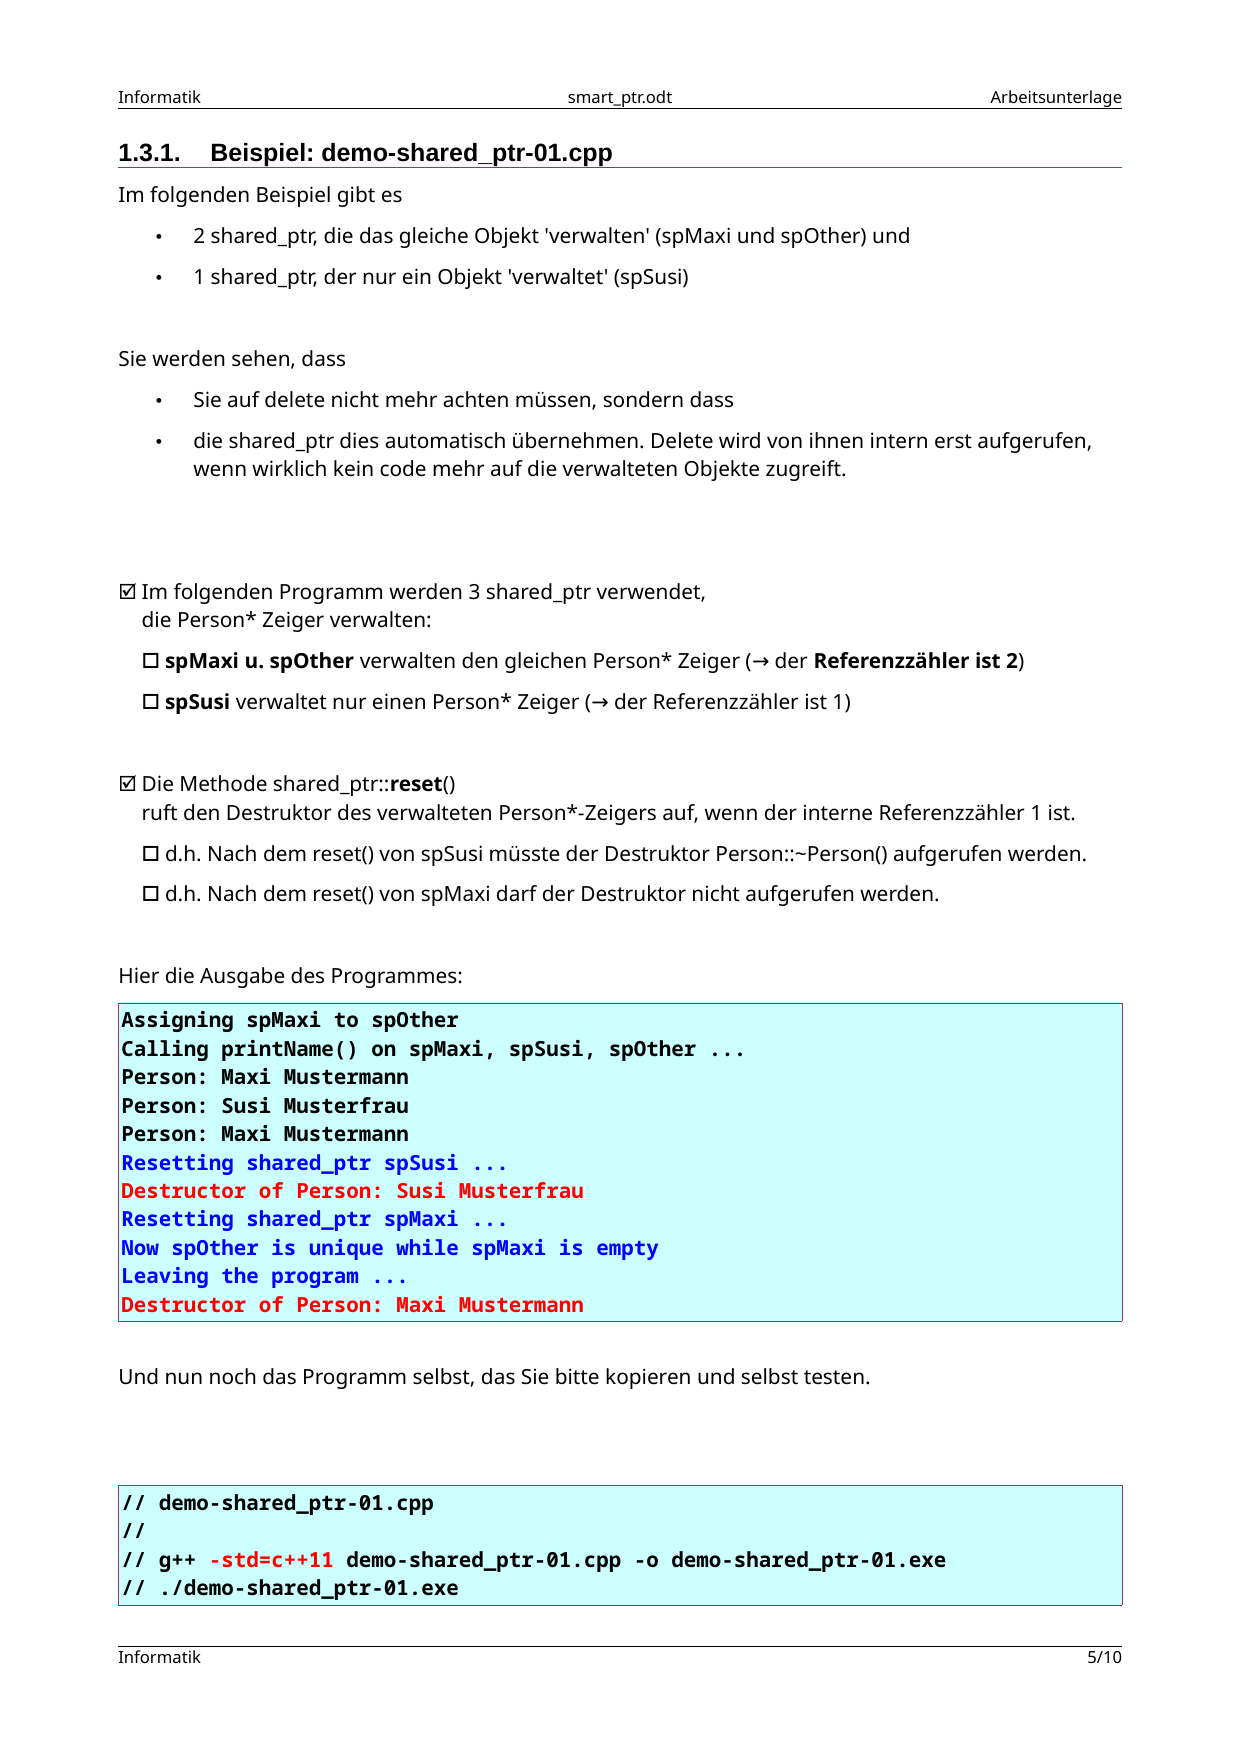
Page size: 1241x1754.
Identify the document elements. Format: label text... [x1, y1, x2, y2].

text Person: Maxi Mustermann [119, 1116, 1122, 1144]
list 2 shared_ptr, die das gleiche Objekt 'verwalten' (spMaxi und spOther) und [156, 221, 1122, 249]
text // [119, 1513, 1122, 1542]
list spMaxi u. spOther verwalten den gleichen Person* Zeiger (→ der Referenzzähler ist 2) [141, 646, 1122, 675]
text Destructor of Person: Maxi Mustermann [119, 1287, 1122, 1321]
text Destructor of Person: Susi Musterfrau [119, 1173, 1122, 1201]
list Im folgenden Programm werden 3 shared_ptr verwendet, die Person* Zeiger verwalten: [118, 577, 1122, 634]
text Resetting shared_ptr spSusi ... [119, 1144, 1122, 1173]
list d.h. Nach dem reset() von spSusi müsste der Destruktor Person::~Person() aufgerufen werden. [141, 839, 1122, 867]
text Resetting shared_ptr spMaxi ... [119, 1201, 1122, 1230]
text Und nun noch das Programm selbst, das Sie bitte kopieren und selbst testen. [118, 1362, 1122, 1391]
text // ./demo-shared_ptr-01.exe [119, 1570, 1122, 1605]
text Now spOther is unique while spMaxi is empty [119, 1230, 1122, 1258]
text // demo-shared_ptr-01.cpp [119, 1486, 1122, 1513]
list spSusi verwaltet nur einen Person* Zeiger (→ der Referenzzähler ist 1) [141, 687, 1122, 716]
text Hier die Ausgabe des Programmes: [118, 961, 1122, 990]
list die shared_ptr dies automatisch übernehmen. Delete wird von ihnen intern erst aufgerufen, wenn wirklich kein code mehr auf die verwalteten Objekte zugreift. [156, 426, 1122, 483]
text Calling printName() on spMaxi, spSusi, spOther ... [119, 1031, 1122, 1059]
text Assigning spMaxi to spOther [119, 1004, 1122, 1031]
text Person: Susi Musterfrau [119, 1088, 1122, 1116]
text Person: Maxi Mustermann [119, 1059, 1122, 1088]
text // g++ -std=c++11 demo-shared_ptr-01.cpp -o demo-shared_ptr-01.exe [119, 1542, 1122, 1570]
subtitle Beispiel: demo-shared_ptr-01.cpp [118, 138, 1122, 167]
list d.h. Nach dem reset() von spMaxi darf der Destruktor nicht aufgerufen werden. [141, 879, 1122, 908]
text Sie werden sehen, dass [118, 344, 1122, 372]
list 1 shared_ptr, der nur ein Objekt 'verwaltet' (spSusi) [156, 262, 1122, 291]
text Im folgenden Beispiel gibt es [118, 180, 1122, 209]
list Die Methode shared_ptr::reset() ruft den Destruktor des verwalteten Person*-Zeigers auf, wenn der interne Referenzzähler 1 ist. [118, 769, 1122, 826]
list Sie auf delete nicht mehr achten müssen, sondern dass [156, 385, 1122, 413]
text Leaving the program ... [119, 1258, 1122, 1287]
